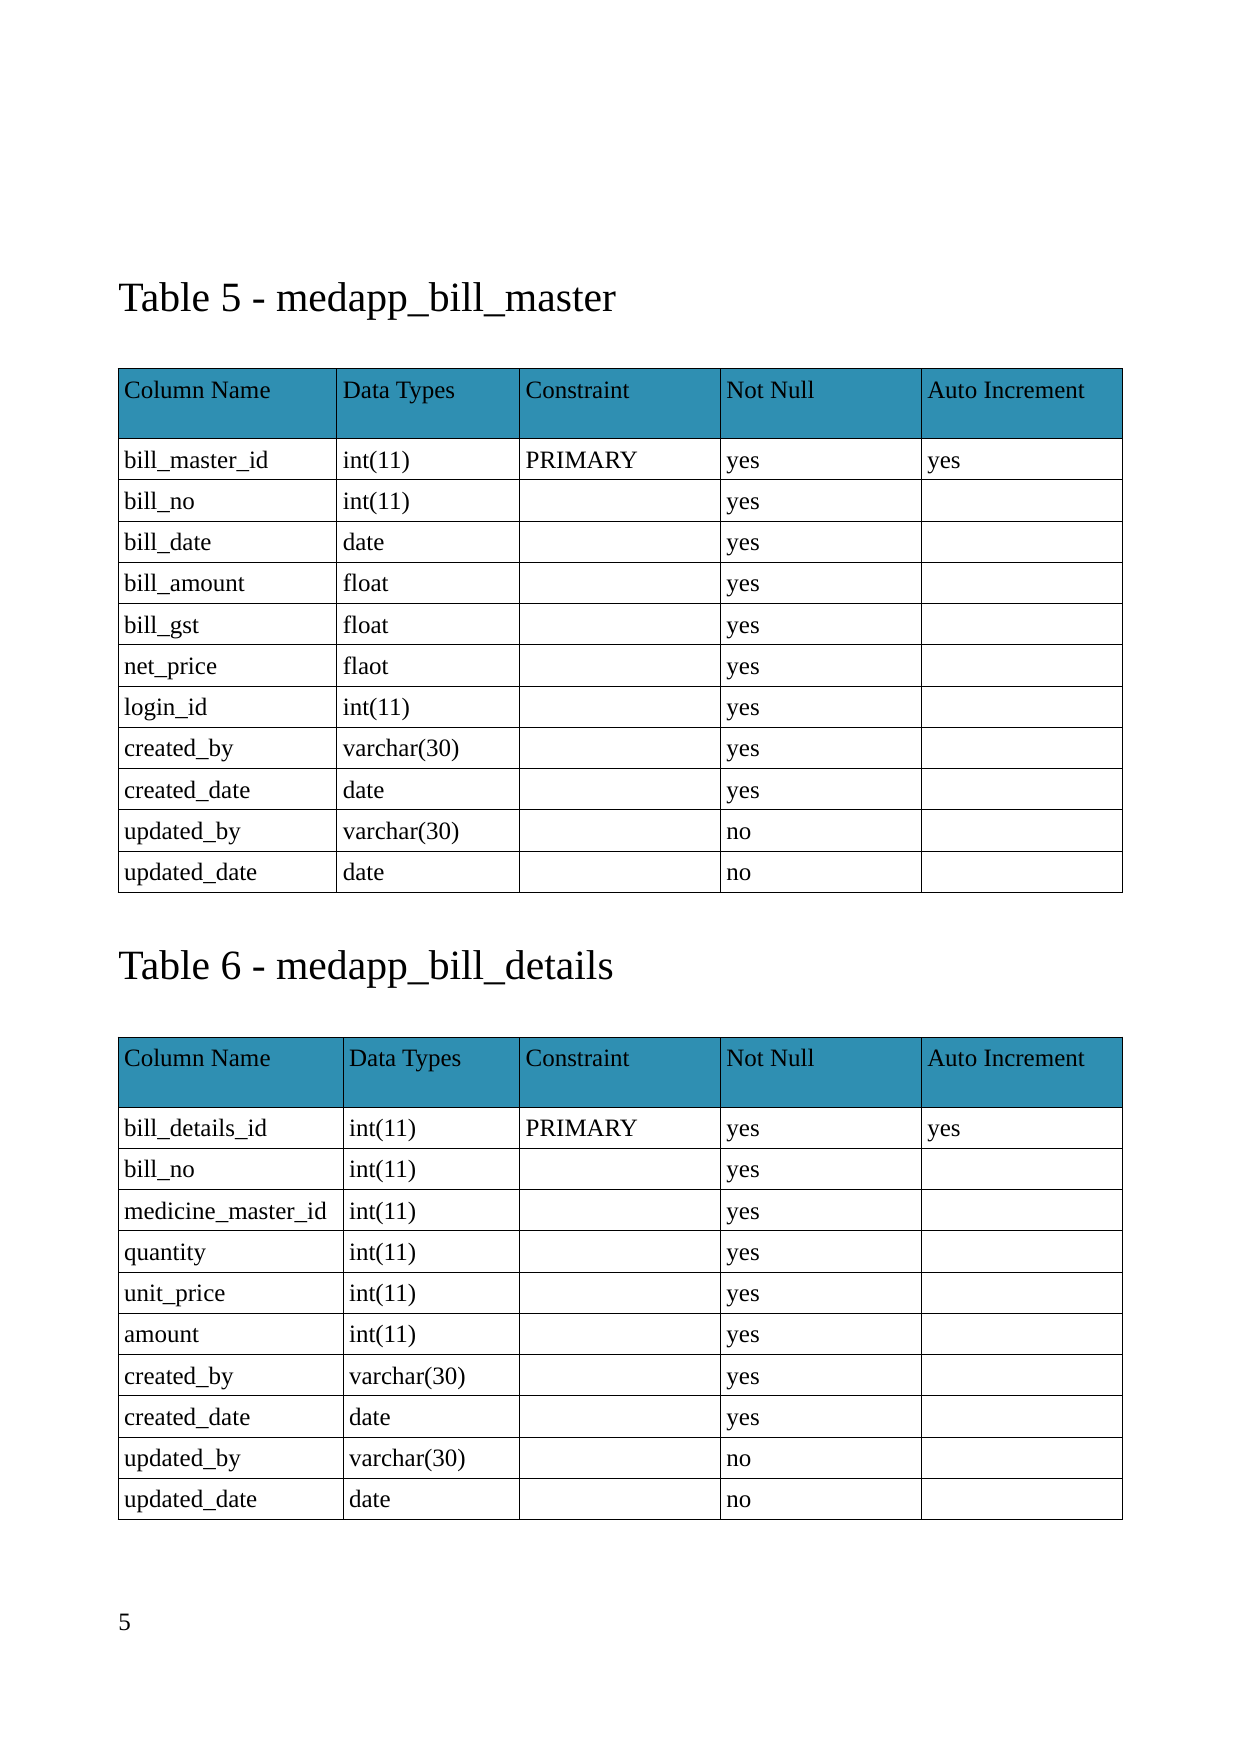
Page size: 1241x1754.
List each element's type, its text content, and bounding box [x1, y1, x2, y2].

text Table 5 - medapp_bill_master [118, 272, 1122, 320]
table_header Column Name [119, 1038, 343, 1107]
table_cell [520, 810, 720, 851]
table_cell no [721, 810, 921, 851]
table_cell no [721, 1438, 921, 1478]
table_cell flaot [337, 645, 519, 686]
table_header Auto Increment [922, 1038, 1122, 1107]
table_cell bill_amount [119, 563, 336, 603]
text Table 6 - medapp_bill_details [118, 941, 1122, 989]
table_cell yes [721, 1273, 921, 1313]
table_header Not Null [721, 1038, 921, 1107]
table_cell yes [721, 645, 921, 686]
table_cell yes [721, 480, 921, 521]
table_cell bill_no [119, 480, 336, 521]
table_cell varchar(30) [337, 728, 519, 768]
table_cell int(11) [344, 1273, 519, 1313]
table_header Not Null [721, 369, 921, 438]
table_cell [922, 687, 1122, 727]
table_cell varchar(30) [344, 1355, 519, 1395]
table_cell [520, 1355, 720, 1395]
table_cell int(11) [344, 1149, 519, 1189]
table_cell [922, 1149, 1122, 1189]
table_cell PRIMARY [520, 439, 720, 479]
table_cell float [337, 604, 519, 644]
table_cell updated_by [119, 810, 336, 851]
table_cell [922, 1438, 1122, 1478]
table_cell [922, 810, 1122, 851]
table_cell created_date [119, 1396, 343, 1437]
table_cell [922, 563, 1122, 603]
table_cell float [337, 563, 519, 603]
table_cell [520, 1438, 720, 1478]
table_cell date [337, 522, 519, 562]
table_cell no [721, 1479, 921, 1519]
table_cell created_by [119, 1355, 343, 1395]
table_cell date [344, 1396, 519, 1437]
table_cell yes [721, 604, 921, 644]
table_cell [922, 1355, 1122, 1395]
table_cell [922, 1190, 1122, 1230]
table_cell [922, 480, 1122, 521]
table_cell yes [721, 1396, 921, 1437]
table_cell yes [721, 563, 921, 603]
table_cell [922, 1314, 1122, 1354]
table_cell [520, 480, 720, 521]
table_cell updated_date [119, 852, 336, 892]
table_cell [520, 769, 720, 809]
table_cell [520, 604, 720, 644]
table_cell date [344, 1479, 519, 1519]
table_cell yes [721, 1355, 921, 1395]
table_cell [922, 1231, 1122, 1272]
table_cell [520, 563, 720, 603]
table_cell [922, 1479, 1122, 1519]
table_cell yes [721, 439, 921, 479]
table_cell [520, 1396, 720, 1437]
table_cell [520, 522, 720, 562]
table_cell login_id [119, 687, 336, 727]
table_cell [520, 1190, 720, 1230]
table_cell [922, 1273, 1122, 1313]
table_cell created_date [119, 769, 336, 809]
table_cell int(11) [344, 1108, 519, 1148]
table_cell [922, 522, 1122, 562]
table_cell yes [721, 1149, 921, 1189]
table_cell medicine_master_id [119, 1190, 343, 1230]
table_cell date [337, 769, 519, 809]
table_cell yes [721, 1314, 921, 1354]
table_cell updated_date [119, 1479, 343, 1519]
table_cell [922, 645, 1122, 686]
table_cell date [337, 852, 519, 892]
table_cell bill_master_id [119, 439, 336, 479]
table_cell yes [922, 1108, 1122, 1148]
table_cell yes [721, 769, 921, 809]
table_cell [922, 728, 1122, 768]
table_cell yes [922, 439, 1122, 479]
table_cell [922, 852, 1122, 892]
table_cell [520, 1479, 720, 1519]
table_cell [520, 852, 720, 892]
table_header Constraint [520, 1038, 720, 1107]
table_cell yes [721, 1108, 921, 1148]
table_cell no [721, 852, 921, 892]
table_cell bill_gst [119, 604, 336, 644]
table_cell amount [119, 1314, 343, 1354]
table_cell yes [721, 1190, 921, 1230]
table_cell int(11) [337, 480, 519, 521]
table_cell [520, 645, 720, 686]
table_cell int(11) [337, 439, 519, 479]
table_cell [922, 769, 1122, 809]
table_cell [922, 1396, 1122, 1437]
table_header Constraint [520, 369, 720, 438]
table_header Data Types [337, 369, 519, 438]
table_cell bill_no [119, 1149, 343, 1189]
table_cell int(11) [337, 687, 519, 727]
table_cell updated_by [119, 1438, 343, 1478]
table_cell varchar(30) [337, 810, 519, 851]
table_cell [520, 728, 720, 768]
table_cell yes [721, 728, 921, 768]
table_cell yes [721, 687, 921, 727]
table_cell quantity [119, 1231, 343, 1272]
table_cell created_by [119, 728, 336, 768]
table_header Auto Increment [922, 369, 1122, 438]
table_cell [520, 1231, 720, 1272]
table_cell [520, 687, 720, 727]
table_cell int(11) [344, 1314, 519, 1354]
table_cell int(11) [344, 1190, 519, 1230]
table_cell yes [721, 522, 921, 562]
table_cell bill_details_id [119, 1108, 343, 1148]
table_cell [520, 1314, 720, 1354]
table_cell [922, 604, 1122, 644]
table_header Data Types [344, 1038, 519, 1107]
table_cell unit_price [119, 1273, 343, 1313]
table_cell bill_date [119, 522, 336, 562]
table_cell [520, 1149, 720, 1189]
table_cell varchar(30) [344, 1438, 519, 1478]
table_cell yes [721, 1231, 921, 1272]
table_cell PRIMARY [520, 1108, 720, 1148]
table_cell net_price [119, 645, 336, 686]
table_cell [520, 1273, 720, 1313]
table_cell int(11) [344, 1231, 519, 1272]
table_header Column Name [119, 369, 336, 438]
